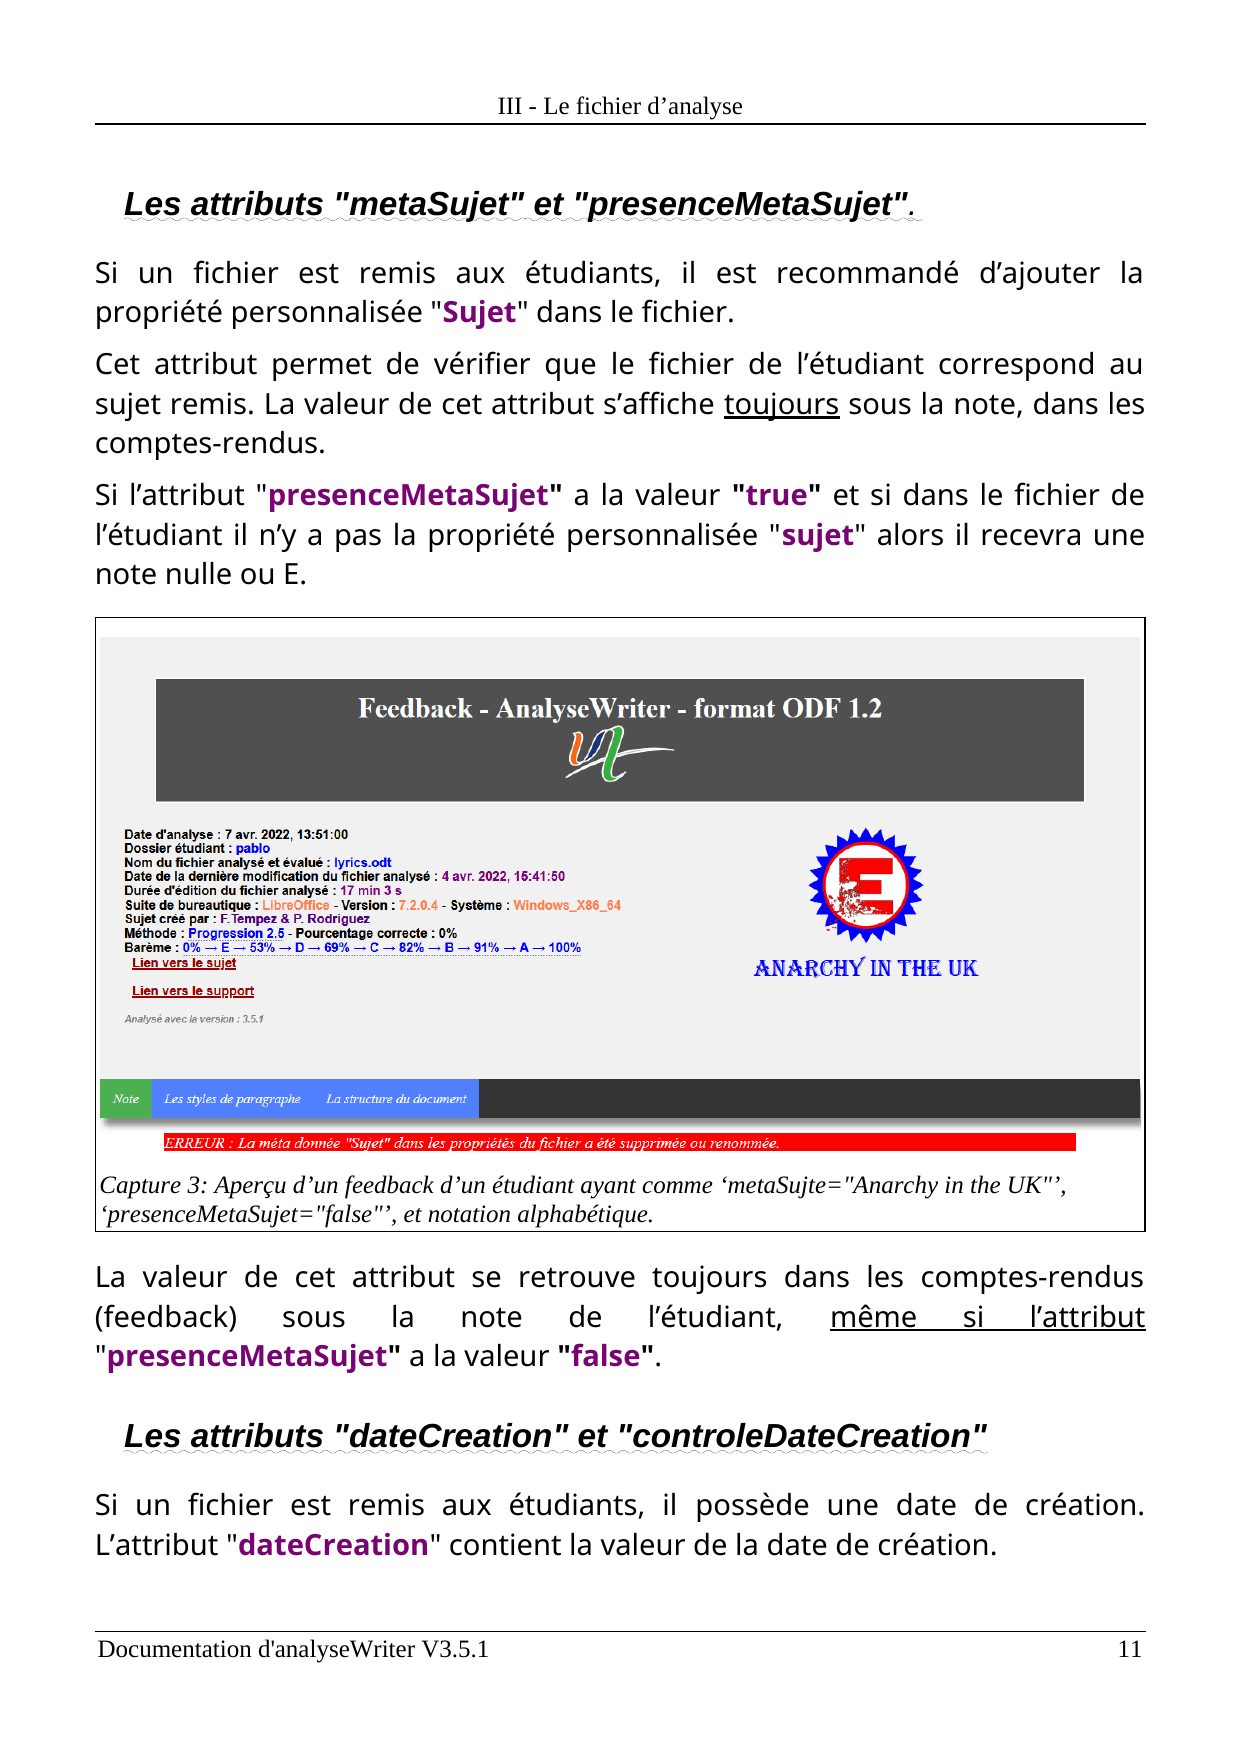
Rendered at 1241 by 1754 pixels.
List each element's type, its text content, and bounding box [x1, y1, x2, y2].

text Si un fichier est remis aux étudiants, il est recommandé d’ajouter la propriété personnalisée "Sujet" dans le fichier. [94, 252, 1146, 331]
text Si un fichier est remis aux étudiants, il possède une date de création. L’attribut "dateCreation" contient la valeur de la date de création. [94, 1484, 1146, 1564]
subtitle Les attributs "metaSujet" et "presenceMetaSujet". [94, 155, 1146, 252]
text La valeur de cet attribut se retrouve toujours dans les comptes-rendus (feedback) sous la note de l’étudiant, même si l’attribut "presenceMetaSujet" a la valeur "false". [94, 1232, 1146, 1375]
text Cet attribut permet de vérifier que le fichier de l’étudiant correspond au sujet remis. La valeur de cet attribut s’affiche toujours sous la note, dans les comptes-rendus. [94, 343, 1146, 462]
text [96, 618, 1144, 1231]
picture [99, 633, 1142, 1159]
text Capture 3: Aperçu d’un feedback d’un étudiant ayant comme ‘metaSujte="Anarchy in the UK"’, ‘presenceMetaSujet="false"’, et notation alphabétique. [99, 1159, 1141, 1228]
subtitle Les attributs "dateCreation" et "controleDateCreation" [94, 1387, 1146, 1484]
text [94, 605, 1146, 617]
text Si l’attribut "presenceMetaSujet" a la valeur "true" et si dans le fichier de l’étudiant il n’y a pas la propriété personnalisée "sujet" alors il recevra une note nulle ou E. [94, 474, 1146, 593]
